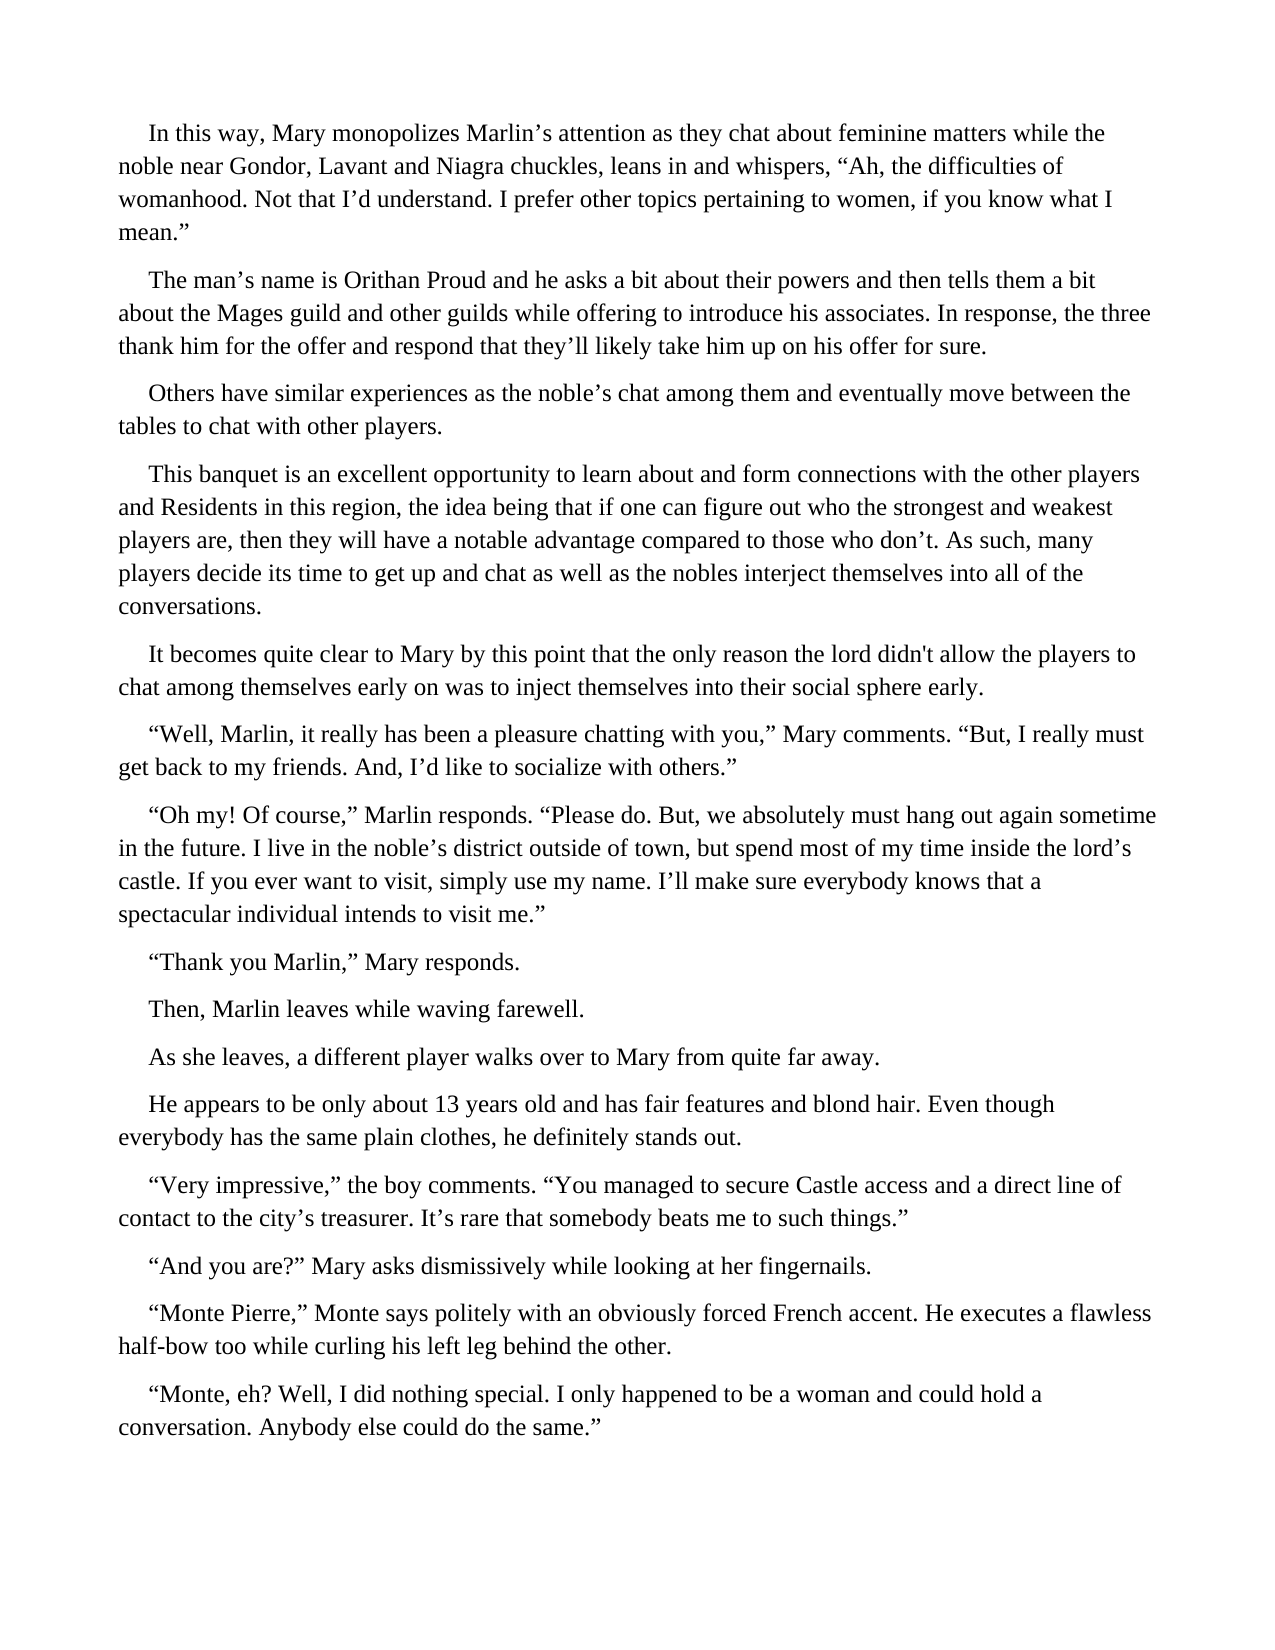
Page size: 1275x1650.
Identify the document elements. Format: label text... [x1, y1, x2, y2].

text Others have similar experiences as the noble’s chat among them and eventually move between the tables to chat with other players. [118, 378, 1157, 440]
text “Thank you Marlin,” Mary responds. [118, 947, 1157, 975]
text The man’s name is Orithan Proud and he asks a bit about their powers and then tells them a bit about the Mages guild and other guilds while offering to introduce his associates. In response, the three thank him for the offer and respond that they’ll likely take him up on his offer for sure. [118, 265, 1157, 359]
text In this way, Mary monopolizes Marlin’s attention as they chat about feminine matters while the noble near Gondor, Lavant and Niagra chuckles, leans in and whispers, “Ah, the difficulties of womanhood. Not that I’d understand. I prefer other topics pertaining to women, if you know what I mean.” [118, 118, 1157, 246]
text “Well, Marlin, it really has been a pleasure chatting with you,” Mary comments. “But, I really must get back to my friends. And, I’d like to socialize with others.” [118, 719, 1157, 781]
text This banquet is an excellent opportunity to learn about and form connections with the other players and Residents in this region, the idea being that if one can figure out who the strongest and weakest players are, then they will have a notable advantage compared to those who don’t. As such, many players decide its time to get up and chat as well as the nobles interject themselves into all of the conversations. [118, 459, 1157, 620]
text Then, Marlin leaves while waving farewell. [118, 994, 1157, 1023]
text He appears to be only about 13 years old and has fair features and blond hair. Even though everybody has the same plain clothes, he definitely stands out. [118, 1089, 1157, 1151]
text “Monte, eh? Well, I did nothing special. I only happened to be a woman and could hold a conversation. Anybody else could do the same.” [118, 1379, 1157, 1441]
text It becomes quite clear to Mary by this point that the only reason the lord didn't allow the players to chat among themselves early on was to inject themselves into their social sphere early. [118, 639, 1157, 701]
text “Oh my! Of course,” Marlin responds. “Please do. But, we absolutely must hang out again sometime in the future. I live in the noble’s district outside of town, but spend most of my time inside the lord’s castle. If you ever want to visit, simply use my name. I’ll make sure everybody knows that a spectacular individual intends to visit me.” [118, 800, 1157, 928]
text As she leaves, a different player walks over to Mary from quite far away. [118, 1042, 1157, 1071]
text “Monte Pierre,” Monte says politely with an obviously forced French accent. He executes a flawless half-bow too while curling his left leg behind the other. [118, 1298, 1157, 1360]
text “Very impressive,” the boy comments. “You managed to secure Castle access and a direct line of contact to the city’s treasurer. It’s rare that somebody beats me to such things.” [118, 1170, 1157, 1232]
text “And you are?” Mary asks dismissively while looking at her fingernails. [118, 1251, 1157, 1279]
